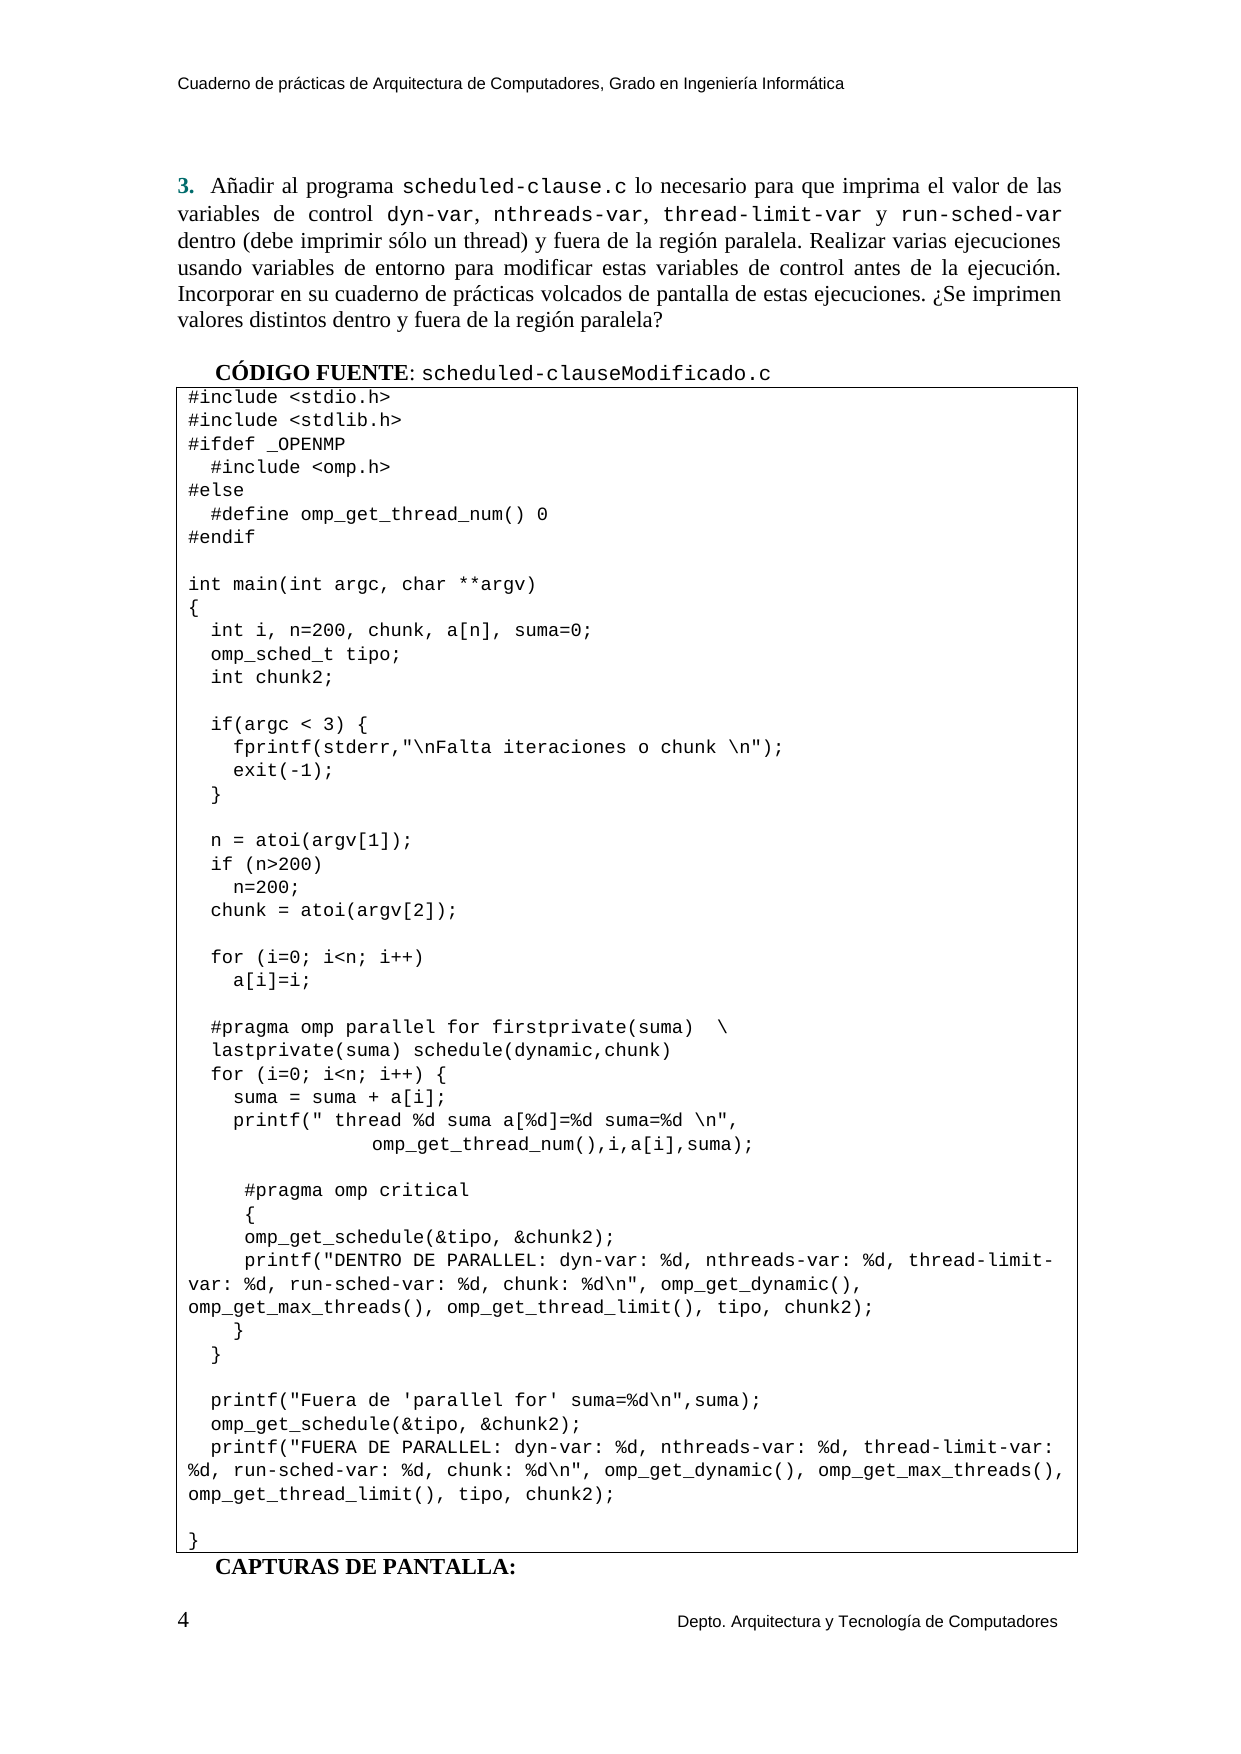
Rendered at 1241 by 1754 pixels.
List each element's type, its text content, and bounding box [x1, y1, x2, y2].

list 3. Añadir al programa scheduled-clause.c lo necesario para que imprima el valor de las variables de control dyn-var, nthreads-var, thread-limit-var y run-sched-var dentro (debe imprimir sólo un thread) y fuera de la región paralela. Realizar varias ejecuciones usando variables de entorno para modificar estas variables de control antes de la ejecución. Incorporar en su cuaderno de prácticas volcados de pantalla de estas ejecuciones. ¿Se imprimen valores distintos dentro y fuera de la región paralela? [177, 172, 1063, 333]
text CÓDIGO FUENTE: scheduled-clauseModificado.c [215, 359, 1063, 387]
table_header #include <stdio.h> #include <stdlib.h> #ifdef _OPENMP #include <omp.h> #else #define omp_get_thread_num() 0 #endif int main(int argc, char **argv) { int i, n=200, chunk, a[n], suma=0; omp_sched_t tipo; int chunk2; if(argc < 3) { fprintf(stderr,"\nFalta iteraciones o chunk \n"); exit(-1); } n = atoi(argv[1]); if (n>200) n=200; chunk = atoi(argv[2]); for (i=0; i<n; i++) a[i]=i; #pragma omp parallel for firstprivate(suma) \ lastprivate(suma) schedule(dynamic,chunk) for (i=0; i<n; i++) { suma = suma + a[i]; printf(" thread %d suma a[%d]=%d suma=%d \n", omp_get_thread_num(),i,a[i],suma); #pragma omp critical { omp_get_schedule(&tipo, &chunk2); printf("DENTRO DE PARALLEL: dyn-var: %d, nthreads-var: %d, thread-limit-var: %d, run-sched-var: %d, chunk: %d\n", omp_get_dynamic(), omp_get_max_threads(), omp_get_thread_limit(), tipo, chunk2); } } printf("Fuera de 'parallel for' suma=%d\n",suma); omp_get_schedule(&tipo, &chunk2); printf("FUERA DE PARALLEL: dyn-var: %d, nthreads-var: %d, thread-limit-var: %d, run-sched-var: %d, chunk: %d\n", omp_get_dynamic(), omp_get_max_threads(), omp_get_thread_limit(), tipo, chunk2); } [177, 388, 1077, 1552]
text CAPTURAS DE PANTALLA: [215, 1553, 1063, 1580]
